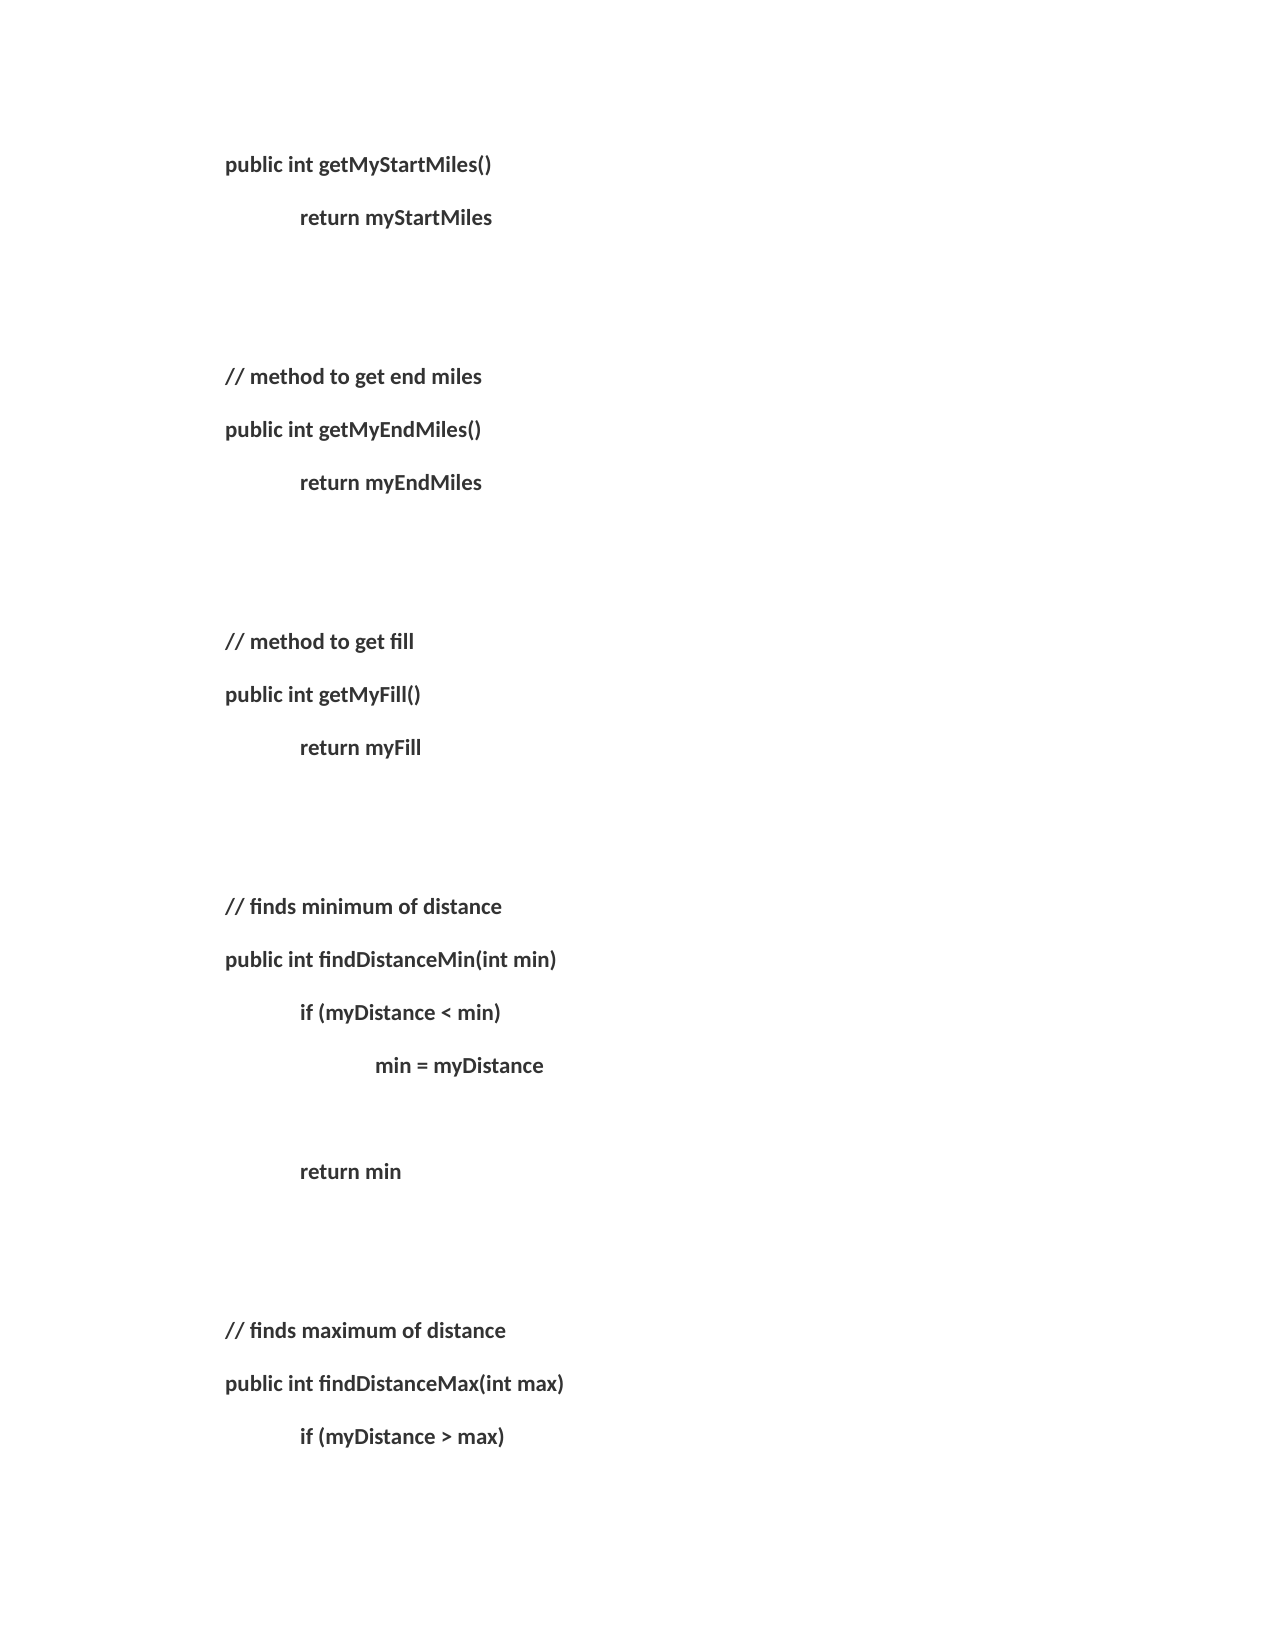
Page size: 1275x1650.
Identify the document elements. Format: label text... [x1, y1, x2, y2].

text public int findDistanceMin(int min) [150, 945, 1125, 973]
text return myStartMiles [150, 203, 1125, 231]
text public int getMyEndMiles() [150, 415, 1125, 443]
text public int findDistanceMax(int max) [150, 1369, 1125, 1397]
text return min [150, 1157, 1125, 1185]
text if (myDistance > max) [150, 1422, 1125, 1451]
text // method to get end miles [150, 362, 1125, 390]
text if (myDistance < min) [150, 998, 1125, 1026]
text return myFill [150, 733, 1125, 761]
text public int getMyStartMiles() [150, 150, 1125, 178]
text min = myDistance [150, 1051, 1125, 1079]
text // finds maximum of distance [150, 1316, 1125, 1344]
text // finds minimum of distance [150, 892, 1125, 920]
text // method to get fill [150, 627, 1125, 655]
text return myEndMiles [150, 468, 1125, 496]
text public int getMyFill() [150, 680, 1125, 708]
